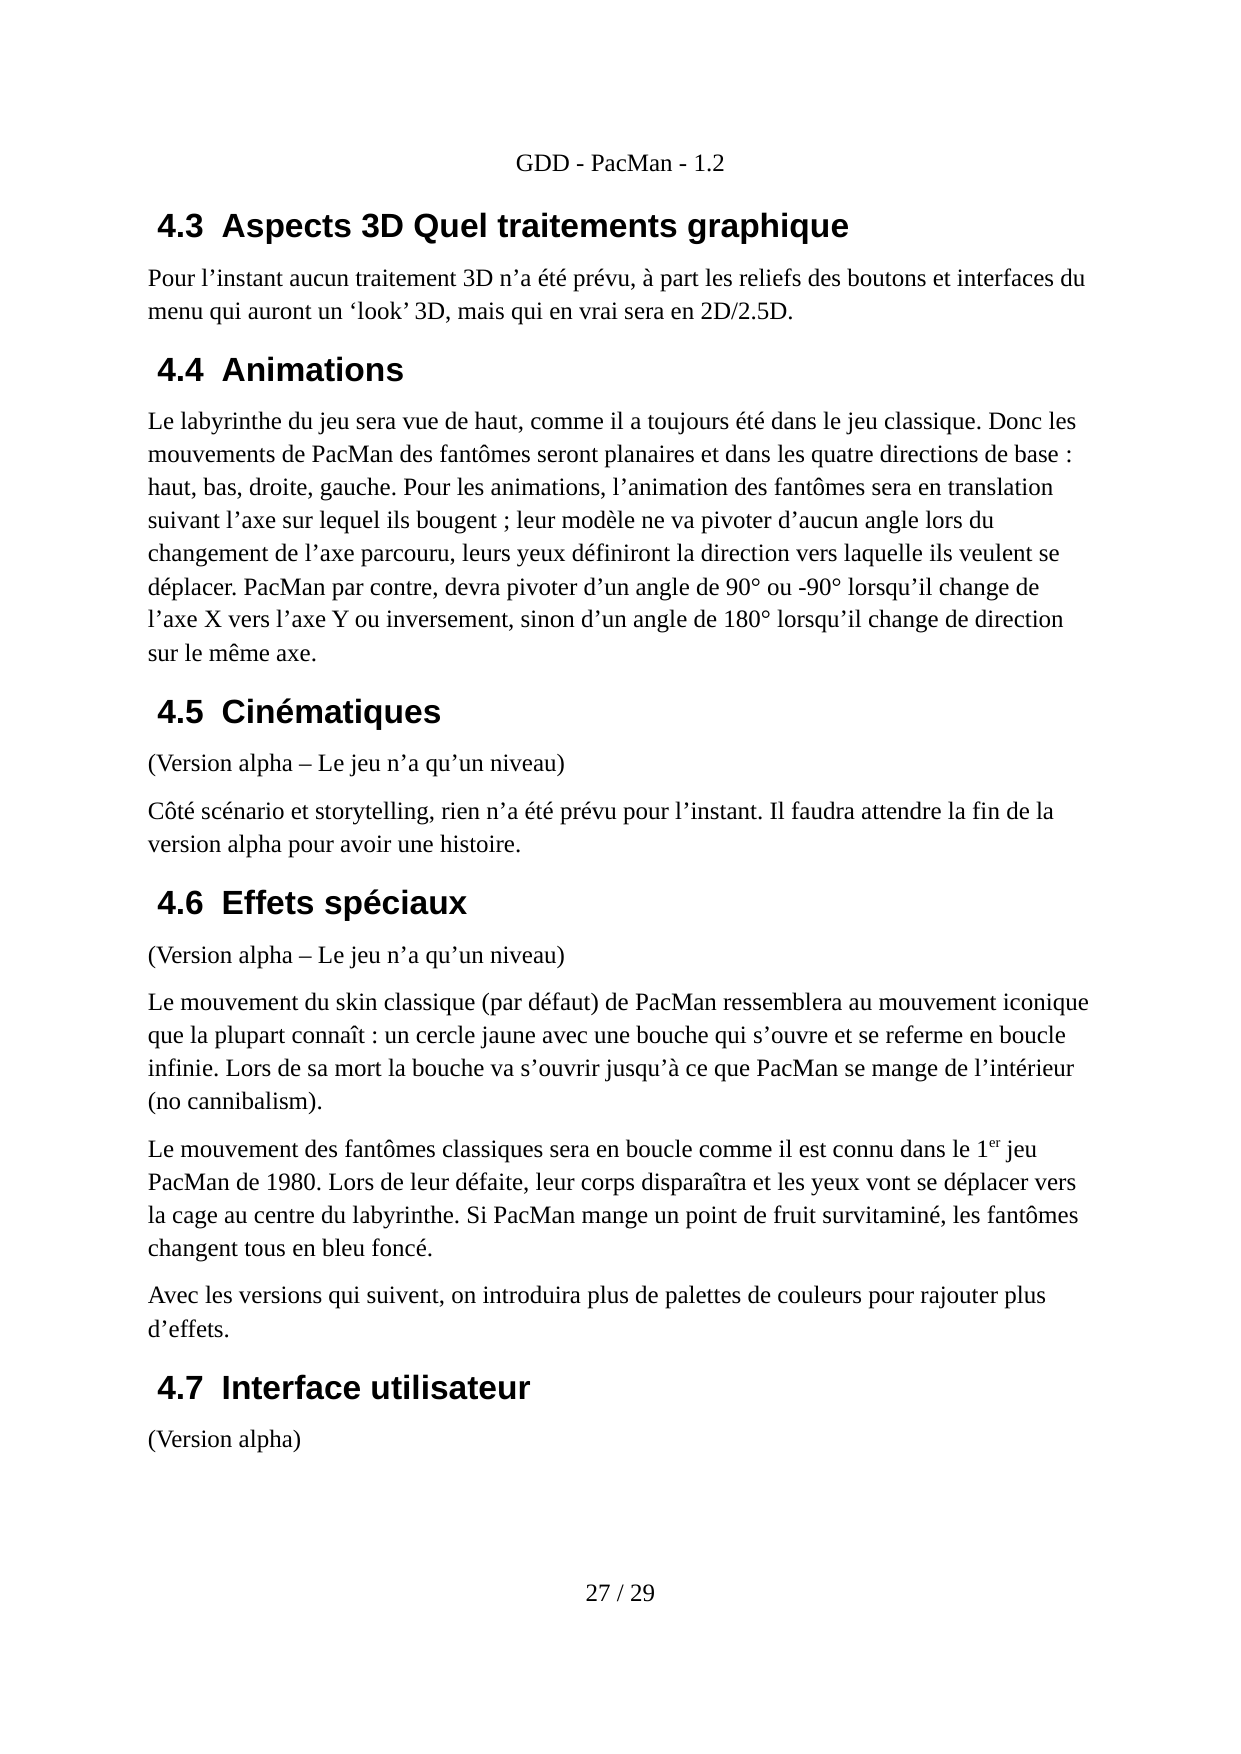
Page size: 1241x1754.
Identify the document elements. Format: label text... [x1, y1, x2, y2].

text (Version alpha – Le jeu n’a qu’un niveau) [148, 748, 1093, 777]
subtitle Aspects 3D Quel traitements graphique [148, 206, 1093, 244]
text Pour l’instant aucun traitement 3D n’a été prévu, à part les reliefs des boutons et interfaces du menu qui auront un ‘look’ 3D, mais qui en vrai sera en 2D/2.5D. [148, 263, 1093, 324]
subtitle Interface utilisateur [148, 1367, 1093, 1406]
subtitle Effets spéciaux [148, 883, 1093, 921]
text (Version alpha) [148, 1424, 1093, 1453]
text Avec les versions qui suivent, on introduira plus de palettes de couleurs pour rajouter plus d’effets. [148, 1281, 1093, 1342]
text Côté scénario et storytelling, rien n’a été prévu pour l’instant. Il faudra attendre la fin de la version alpha pour avoir une histoire. [148, 796, 1093, 858]
text Le mouvement du skin classique (par défaut) de PacMan ressemblera au mouvement iconique que la plupart connaît : un cercle jaune avec une bouche qui s’ouvre et se referme en boucle infinie. Lors de sa mort la bouche va s’ouvrir jusqu’à ce que PacMan se mange de l’intérieur (no cannibalism). [148, 987, 1093, 1115]
text Le mouvement des fantômes classiques sera en boucle comme il est connu dans le 1er jeu PacMan de 1980. Lors de leur défaite, leur corps disparaîtra et les yeux vont se déplacer vers la cage au centre du labyrinthe. Si PacMan mange un point de fruit survitaminé, les fantômes changent tous en bleu foncé. [148, 1134, 1093, 1262]
text Le labyrinthe du jeu sera vue de haut, comme il a toujours été dans le jeu classique. Donc les mouvements de PacMan des fantômes seront planaires et dans les quatre directions de base : haut, bas, droite, gauche. Pour les animations, l’animation des fantômes sera en translation suivant l’axe sur lequel ils bougent ; leur modèle ne va pivoter d’aucun angle lors du changement de l’axe parcouru, leurs yeux définiront la direction vers laquelle ils veulent se déplacer. PacMan par contre, devra pivoter d’un angle de 90° ou -90° lorsqu’il change de l’axe X vers l’axe Y ou inversement, sinon d’un angle de 180° lorsqu’il change de direction sur le même axe. [148, 406, 1093, 666]
subtitle Cinématiques [148, 691, 1093, 730]
text (Version alpha – Le jeu n’a qu’un niveau) [148, 940, 1093, 968]
subtitle Animations [148, 349, 1093, 388]
